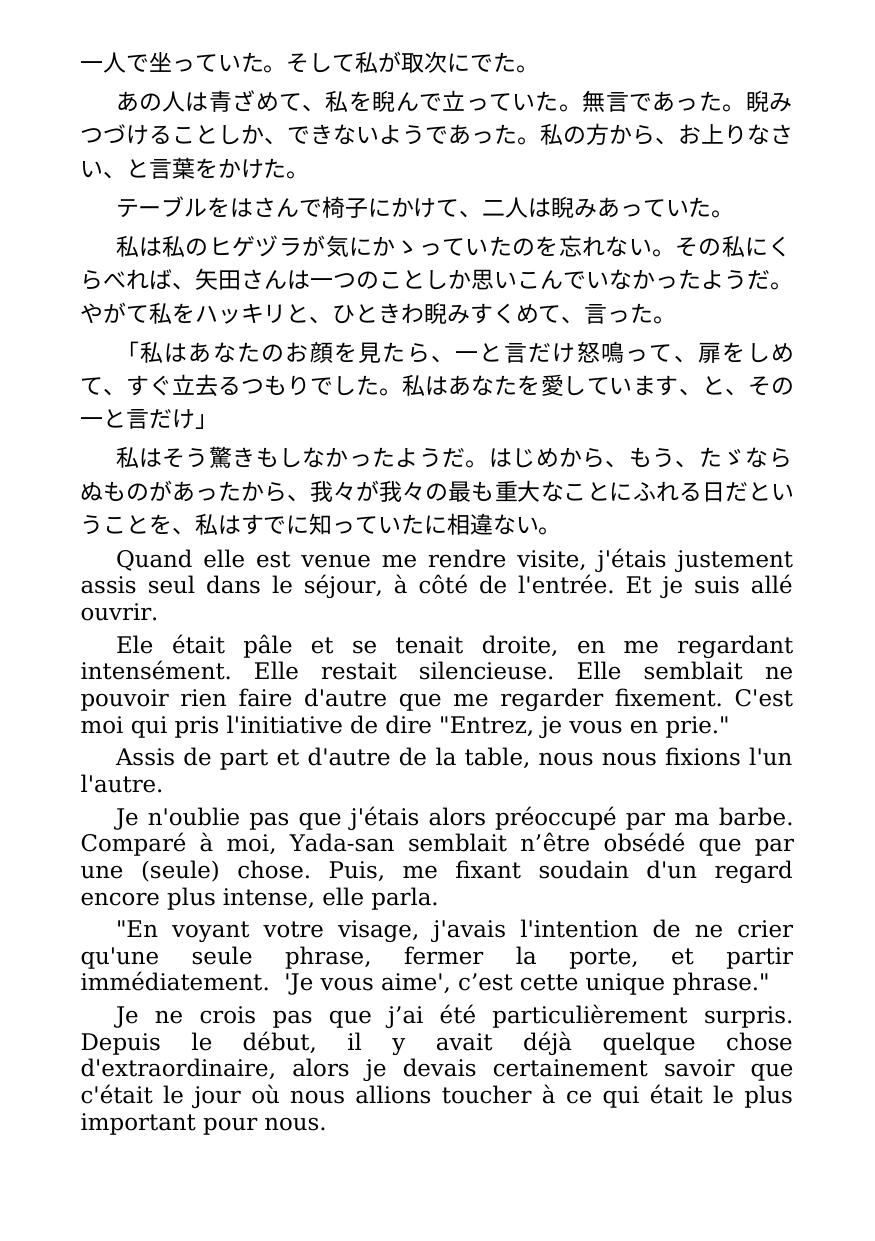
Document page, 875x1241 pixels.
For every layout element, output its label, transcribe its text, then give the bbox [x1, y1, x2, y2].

text 私はそう驚きもしなかったようだ。はじめから、もう、たゞならぬものがあったから、我々が我々の最も重大なことにふれる日だということを、私はすでに知っていたに相違ない。 [80, 440, 794, 540]
text あの人は青ざめて、私を睨んで立っていた。無言であった。睨みつづけることしか、できないようであった。私の方から、お上りなさい、と言葉をかけた。 [80, 84, 794, 184]
text 一人で坐っていた。そして私が取次にでた。 [80, 45, 794, 78]
text Je n'oublie pas que j'étais alors préoccupé par ma barbe. Comparé à moi, Yada-san semblait n’être obsédé que par une (seule) chose. Puis, me fixant soudain d'un regard encore plus intense, elle parla. [80, 804, 794, 910]
text "En voyant votre visage, j'avais l'intention de ne crier qu'une seule phrase, fermer la porte, et partir immédiatement. 'Je vous aime', c’est cette unique phrase." [80, 916, 794, 996]
text 「私はあなたのお顔を見たら、一と言だけ怒鳴って、扉をしめて、すぐ立去るつもりでした。私はあなたを愛しています、と、その一と言だけ」 [80, 334, 794, 434]
text テーブルをはさんで椅子にかけて、二人は睨みあっていた。 [80, 190, 794, 223]
text 私は私のヒゲヅラが気にかゝっていたのを忘れない。その私にくらべれば、矢田さんは一つのことしか思いこんでいなかったようだ。やがて私をハッキリと、ひときわ睨みすくめて、言った。 [80, 229, 794, 329]
text Quand elle est venue me rendre visite, j'étais justement assis seul dans le séjour, à côté de l'entrée. Et je suis allé ouvrir. [80, 546, 794, 626]
text Je ne crois pas que j’ai été particulièrement surpris. Depuis le début, il y avait déjà quelque chose d'extraordinaire, alors je devais certainement savoir que c'était le jour où nous allions toucher à ce qui était le plus important pour nous. [80, 1002, 794, 1136]
text Assis de part et d'autre de la table, nous nous fixions l'un l'autre. [80, 744, 794, 798]
text Ele était pâle et se tenait droite, en me regardant intensément. Elle restait silencieuse. Elle semblait ne pouvoir rien faire d'autre que me regarder fixement. C'est moi qui pris l'initiative de dire "Entrez, je vous en prie." [80, 632, 794, 738]
